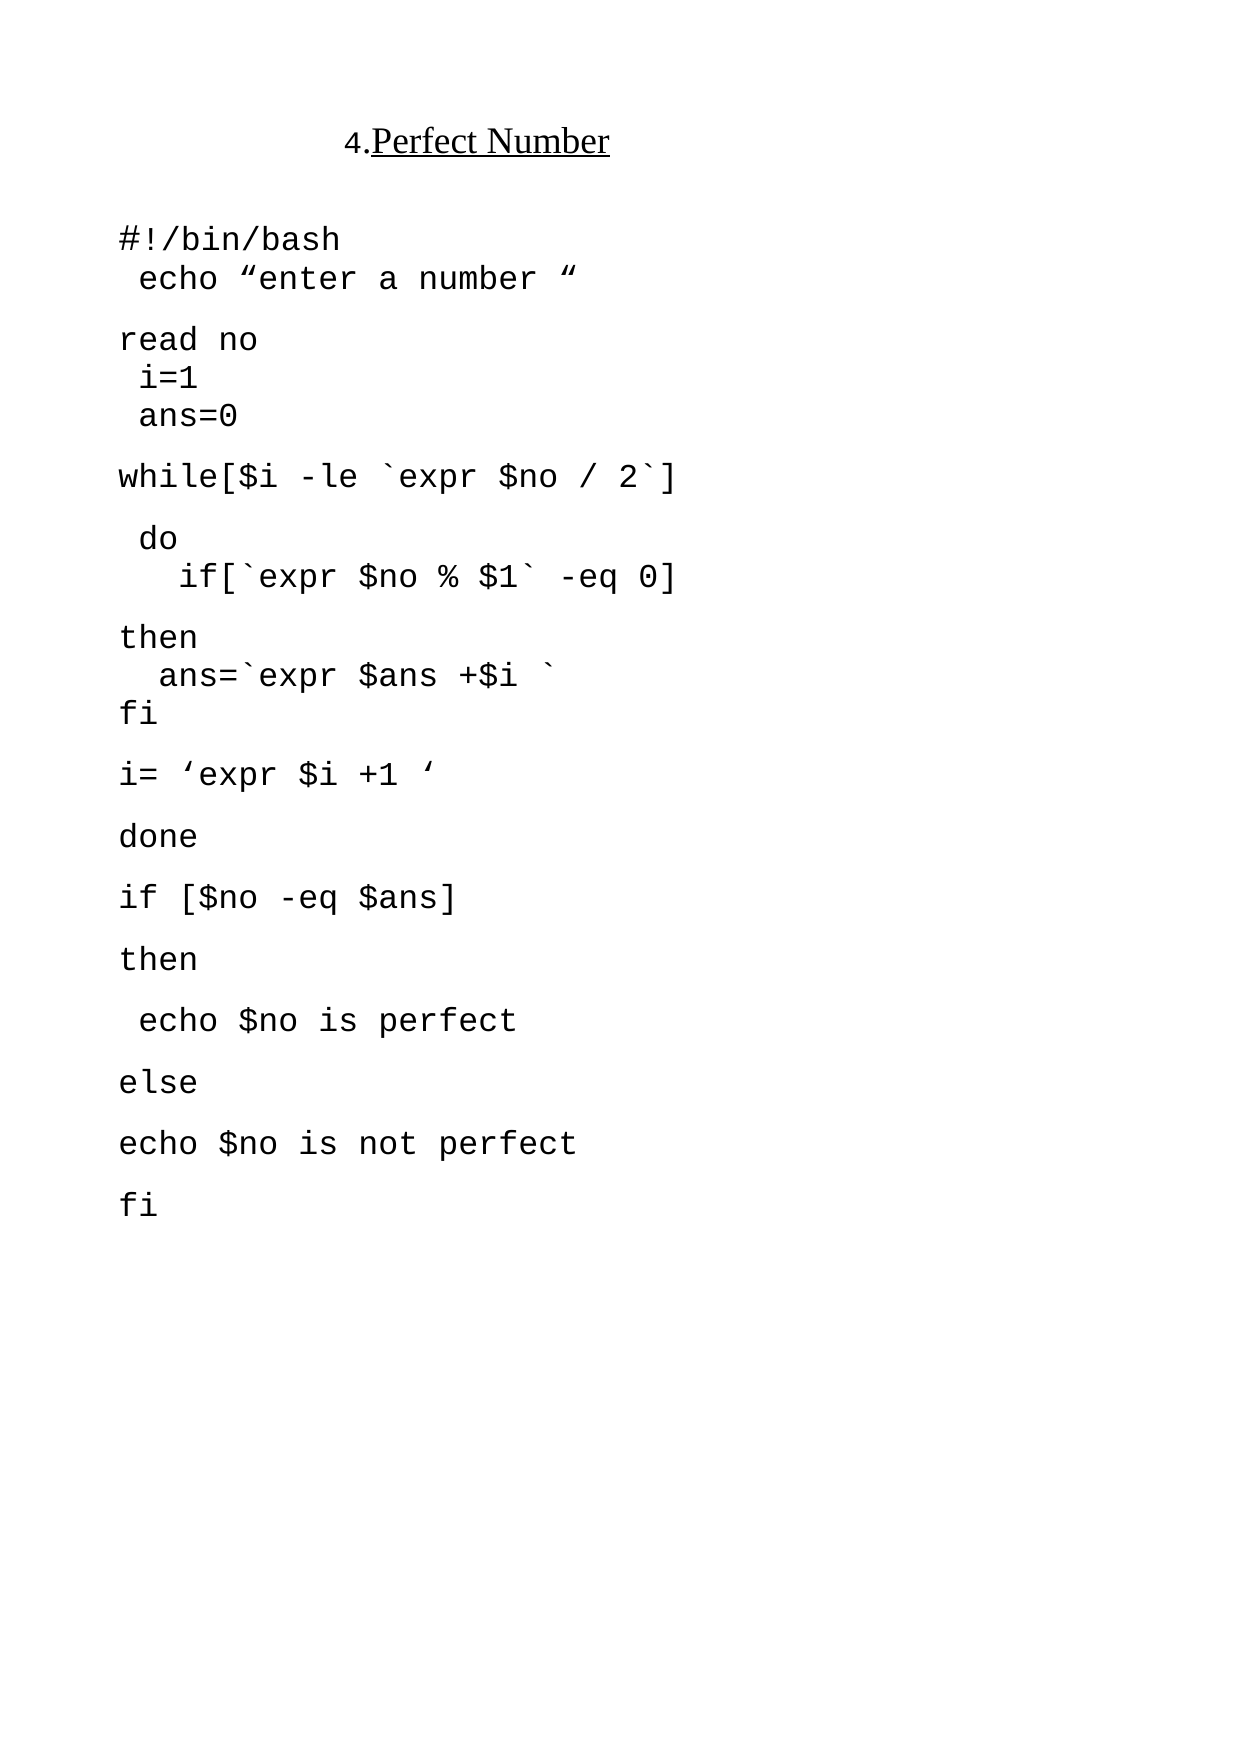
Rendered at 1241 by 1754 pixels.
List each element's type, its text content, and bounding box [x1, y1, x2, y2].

text 4.Perfect Number [118, 118, 1122, 162]
text done [118, 819, 1122, 857]
text then [118, 942, 1122, 980]
text if[`expr $no % $1` -eq 0] [118, 559, 1122, 597]
text else [118, 1065, 1122, 1103]
text do [118, 522, 1122, 559]
text echo $no is not perfect [118, 1127, 1122, 1164]
text while[$i -le `expr $no / 2`] [118, 460, 1122, 498]
text fi [118, 697, 1122, 734]
text ans=`expr $ans +$i ` [118, 659, 1122, 697]
text fi [118, 1188, 1122, 1226]
text #!/bin/bash [118, 219, 1122, 262]
text ans=0 [118, 399, 1122, 437]
text if [$no -eq $ans] [118, 881, 1122, 919]
text echo $no is perfect [118, 1004, 1122, 1042]
text echo “enter a number “ [118, 262, 1122, 299]
text i=1 [118, 361, 1122, 399]
text then [118, 621, 1122, 659]
text read no [118, 323, 1122, 361]
text i= ‘expr $i +1 ‘ [118, 758, 1122, 796]
